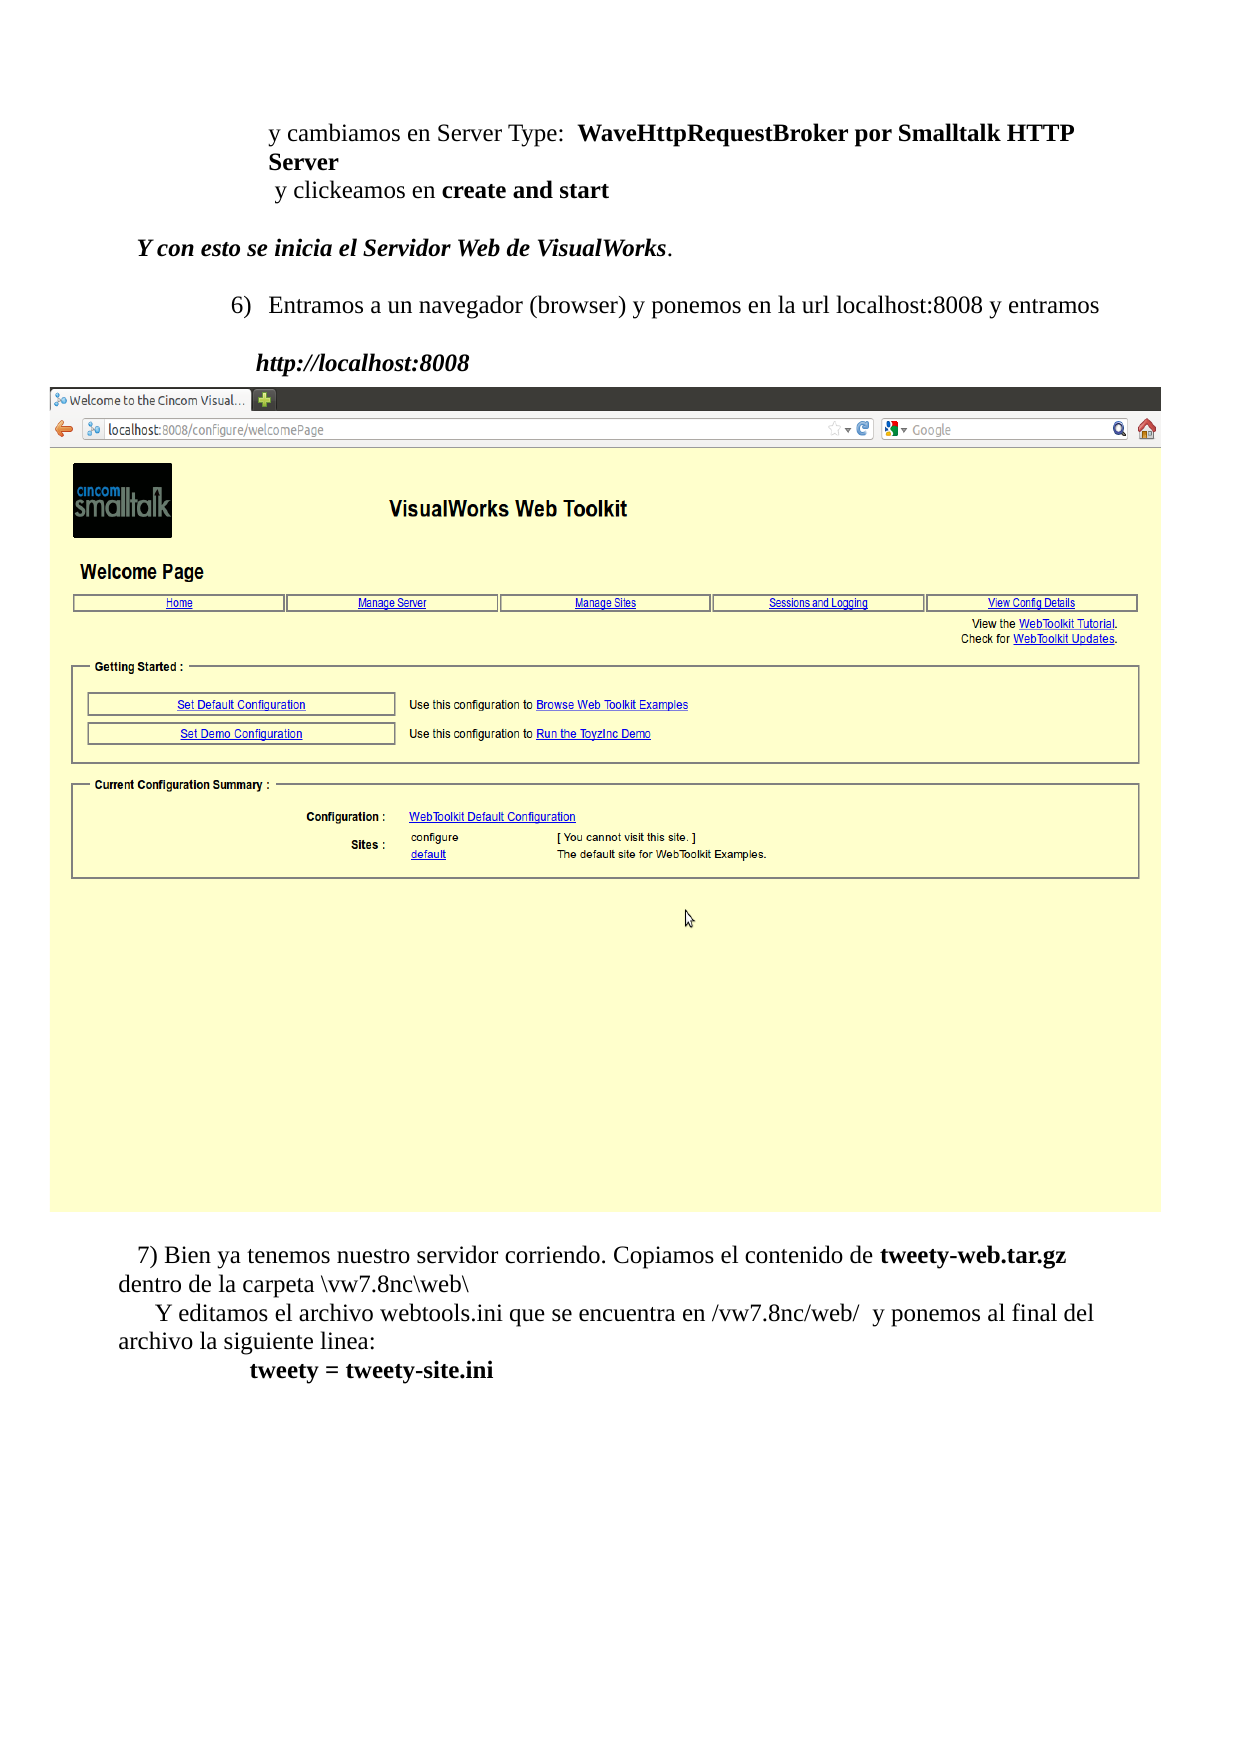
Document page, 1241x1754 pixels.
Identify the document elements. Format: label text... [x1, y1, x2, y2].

list y clickeamos en create and start [231, 176, 1122, 204]
list Entramos a un navegador (browser) y ponemos en la url localhost:8008 y entramos [231, 291, 1122, 319]
picture [49, 387, 1161, 1212]
text Y con esto se inicia el Servidor Web de VisualWorks. [118, 233, 1122, 262]
text tweety = tweety-site.ini [118, 1355, 1122, 1384]
list y cambiamos en Server Type: WaveHttpRequestBroker por Smalltalk HTTP Server [231, 118, 1122, 176]
text 7) Bien ya tenemos nuestro servidor corriendo. Copiamos el contenido de tweety-web.tar.gz dentro de la carpeta \vw7.8nc\web\ [118, 1240, 1122, 1298]
text Y editamos el archivo webtools.ini que se encuentra en /vw7.8nc/web/ y ponemos al final del archivo la siguiente linea: [118, 1298, 1122, 1355]
text http://localhost:8008 [118, 348, 1122, 377]
